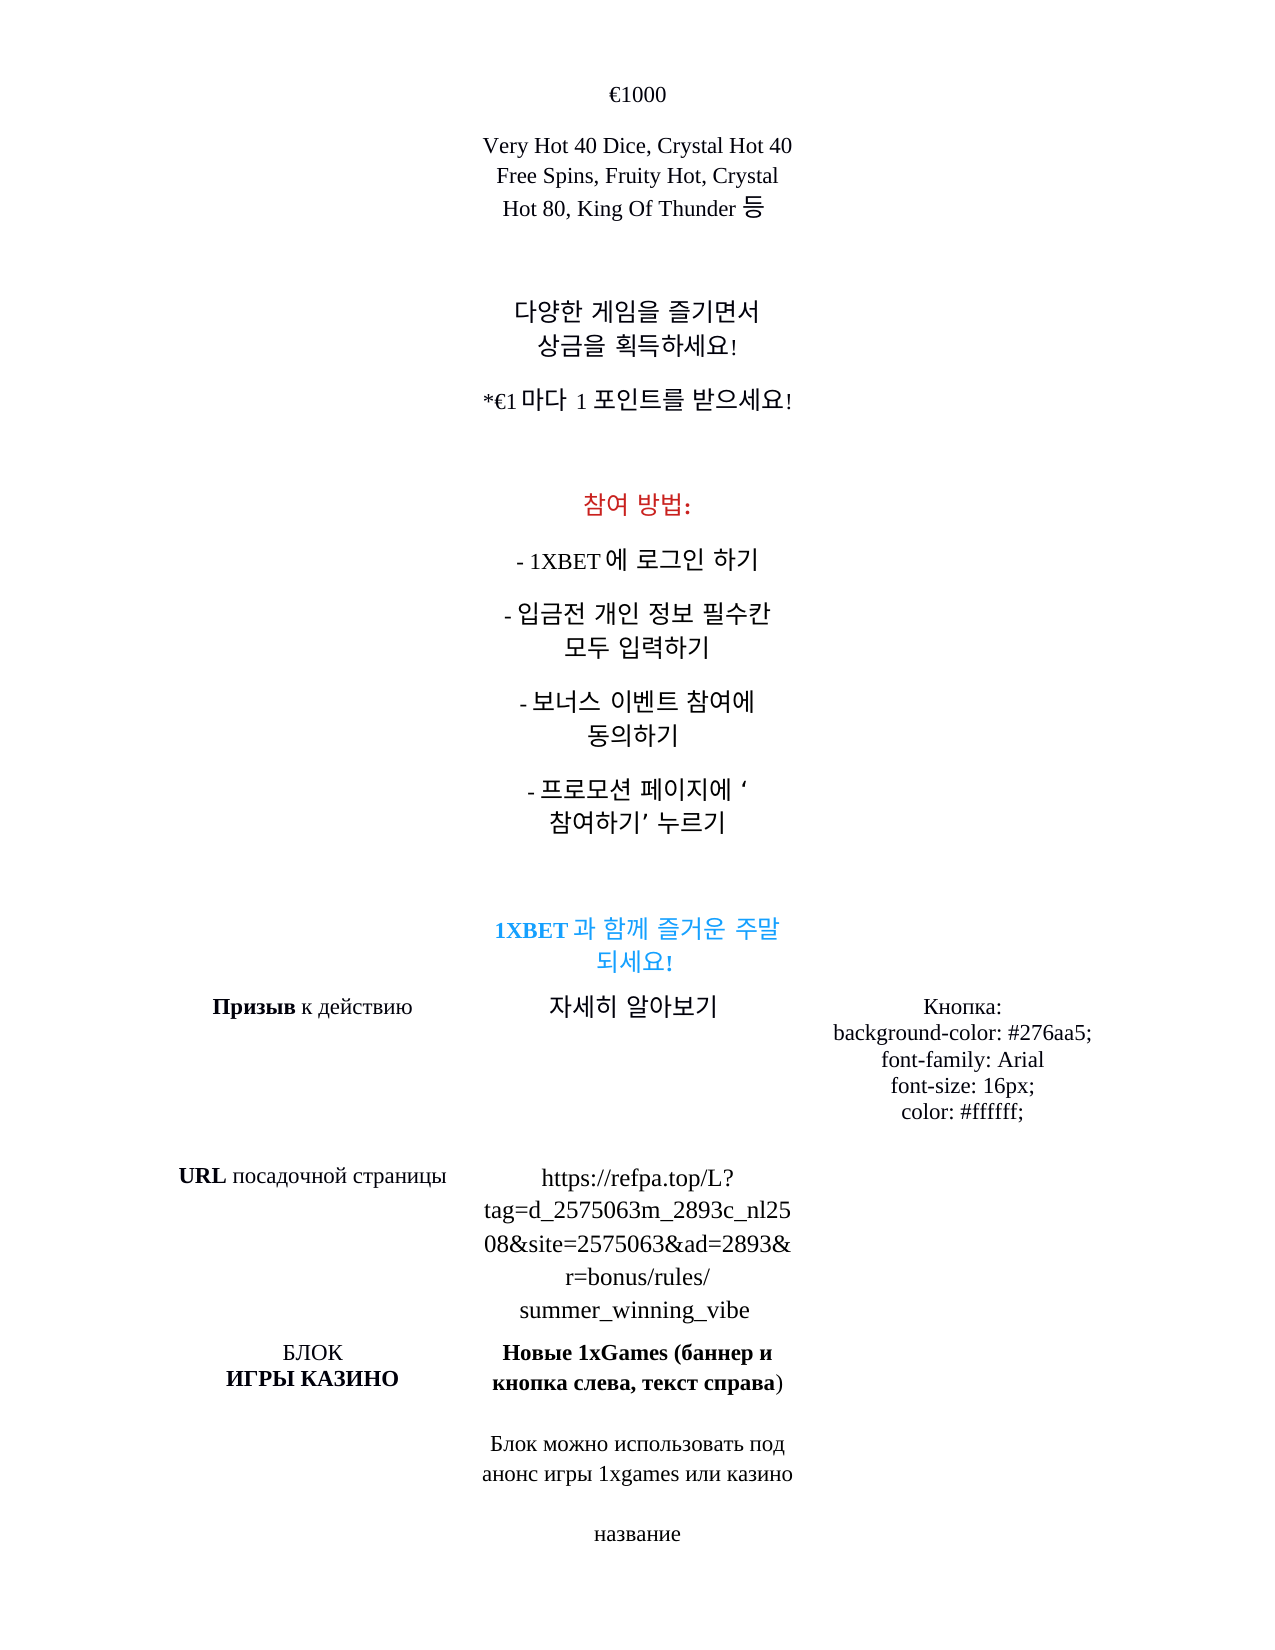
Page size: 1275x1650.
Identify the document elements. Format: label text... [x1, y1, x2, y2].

table_cell 자세히 알아보기 [475, 987, 800, 1157]
table_cell Призыв к действию [150, 987, 475, 1157]
table_cell БЛОК ИГРЫ КАЗИНО [150, 1334, 475, 1556]
table_cell URL посадочной страницы [150, 1157, 475, 1333]
table_cell - €1000 Very Hot 40 Dice, Crystal Hot 40 Free Spins, Fruity Hot, Crystal Hot 80, King Of Thunder 등 다양한 게임을 즐기면서 상금을 획득하세요! *€1마다 1 포인트를 받으세요! 참여 방법: - 1XBET에 로그인 하기 - 입금전 개인 정보 필수칸 모두 입력하기 - 보너스 이벤트 참여에 동의하기 - 프로모션 페이지에 ‘참여하기’ 누르기 1XBET과 함께 즐거운 주말 되세요! [475, 75, 800, 987]
table_cell [150, 75, 475, 987]
table_cell https://refpa.top/L?tag=d_2575063m_2893c_nl2508&site=2575063&ad=2893&r=bonus/rules/summer_winning_vibe [475, 1157, 800, 1333]
table_cell [800, 1157, 1125, 1333]
table_cell Новые 1xGames (баннер и кнопка слева, текст справа) Блок можно использовать под анонс игры 1xgames или казино название [475, 1334, 800, 1556]
table_cell Кнопка: background-color: #276aa5; font-family: Arial font-size: 16px; color: #ffffff; [800, 987, 1125, 1157]
table_cell [800, 75, 1125, 987]
